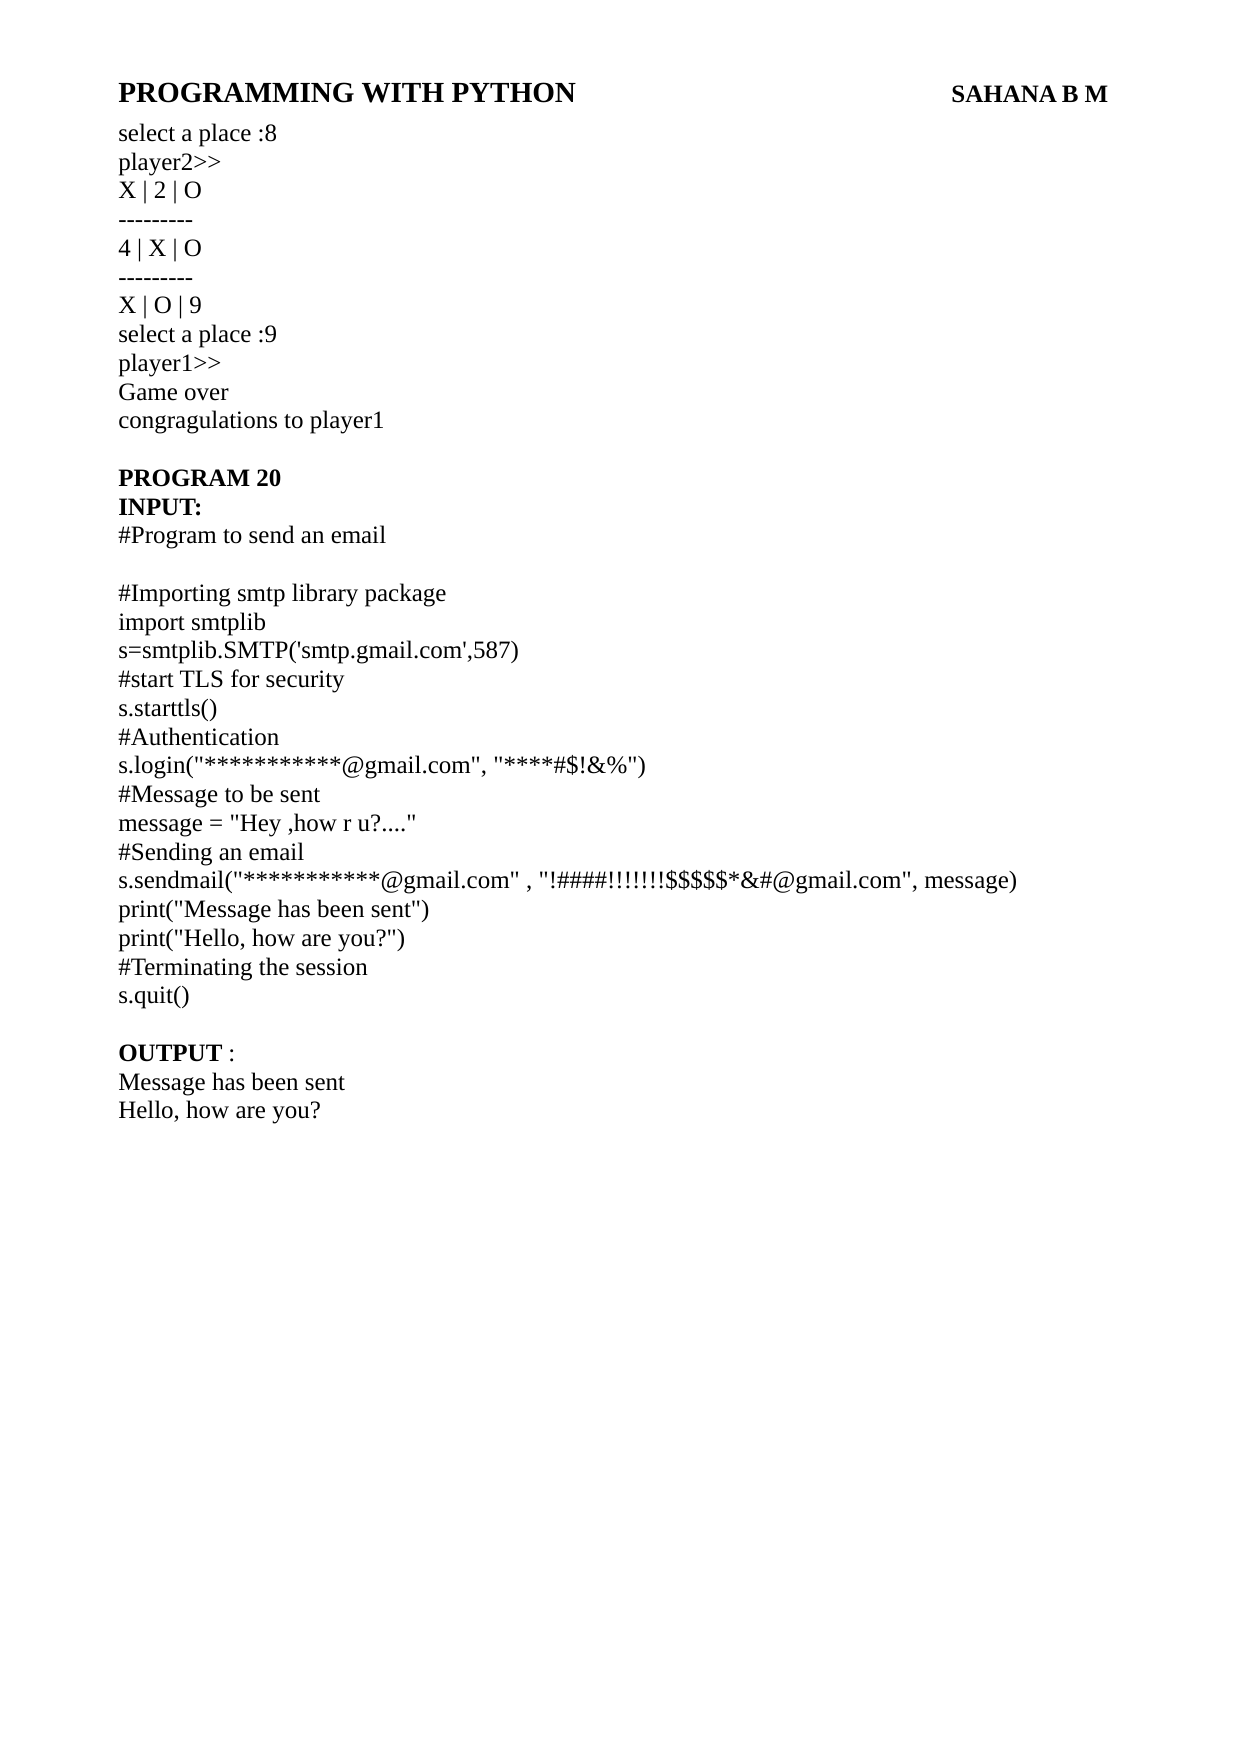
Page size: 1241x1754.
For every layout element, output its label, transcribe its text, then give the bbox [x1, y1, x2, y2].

text #Program to send an email [118, 521, 1122, 549]
text print("Hello, how are you?") [118, 923, 1122, 952]
text player2>> [118, 147, 1122, 176]
text select a place :8 [118, 118, 1122, 147]
text --------- [118, 204, 1122, 233]
text s.sendmail("***********@gmail.com" , "!####!!!!!!!$$$$$*&#@gmail.com", message) [118, 866, 1122, 894]
text --------- [118, 262, 1122, 291]
text s.login("***********@gmail.com", "****#$!&%") [118, 751, 1122, 779]
text select a place :9 [118, 319, 1122, 348]
text message = "Hey ,how r u?...." [118, 808, 1122, 837]
text X | 2 | O [118, 176, 1122, 204]
text OUTPUT : [118, 1038, 1122, 1067]
text INPUT: [118, 492, 1122, 521]
text #start TLS for security [118, 664, 1122, 693]
text Game over [118, 377, 1122, 406]
text PROGRAM 20 [118, 463, 1122, 492]
text import smtplib [118, 607, 1122, 636]
text #Terminating the session [118, 952, 1122, 981]
text player1>> [118, 348, 1122, 377]
text #Message to be sent [118, 779, 1122, 808]
text s.starttls() [118, 693, 1122, 722]
text #Sending an email [118, 837, 1122, 866]
text Message has been sent [118, 1067, 1122, 1096]
text congragulations to player1 [118, 406, 1122, 434]
text s=smtplib.SMTP('smtp.gmail.com',587) [118, 636, 1122, 664]
text print("Message has been sent") [118, 894, 1122, 923]
text Hello, how are you? [118, 1096, 1122, 1124]
text s.quit() [118, 981, 1122, 1009]
text #Importing smtp library package [118, 578, 1122, 607]
text 4 | X | O [118, 233, 1122, 262]
text #Authentication [118, 722, 1122, 751]
text X | O | 9 [118, 291, 1122, 319]
